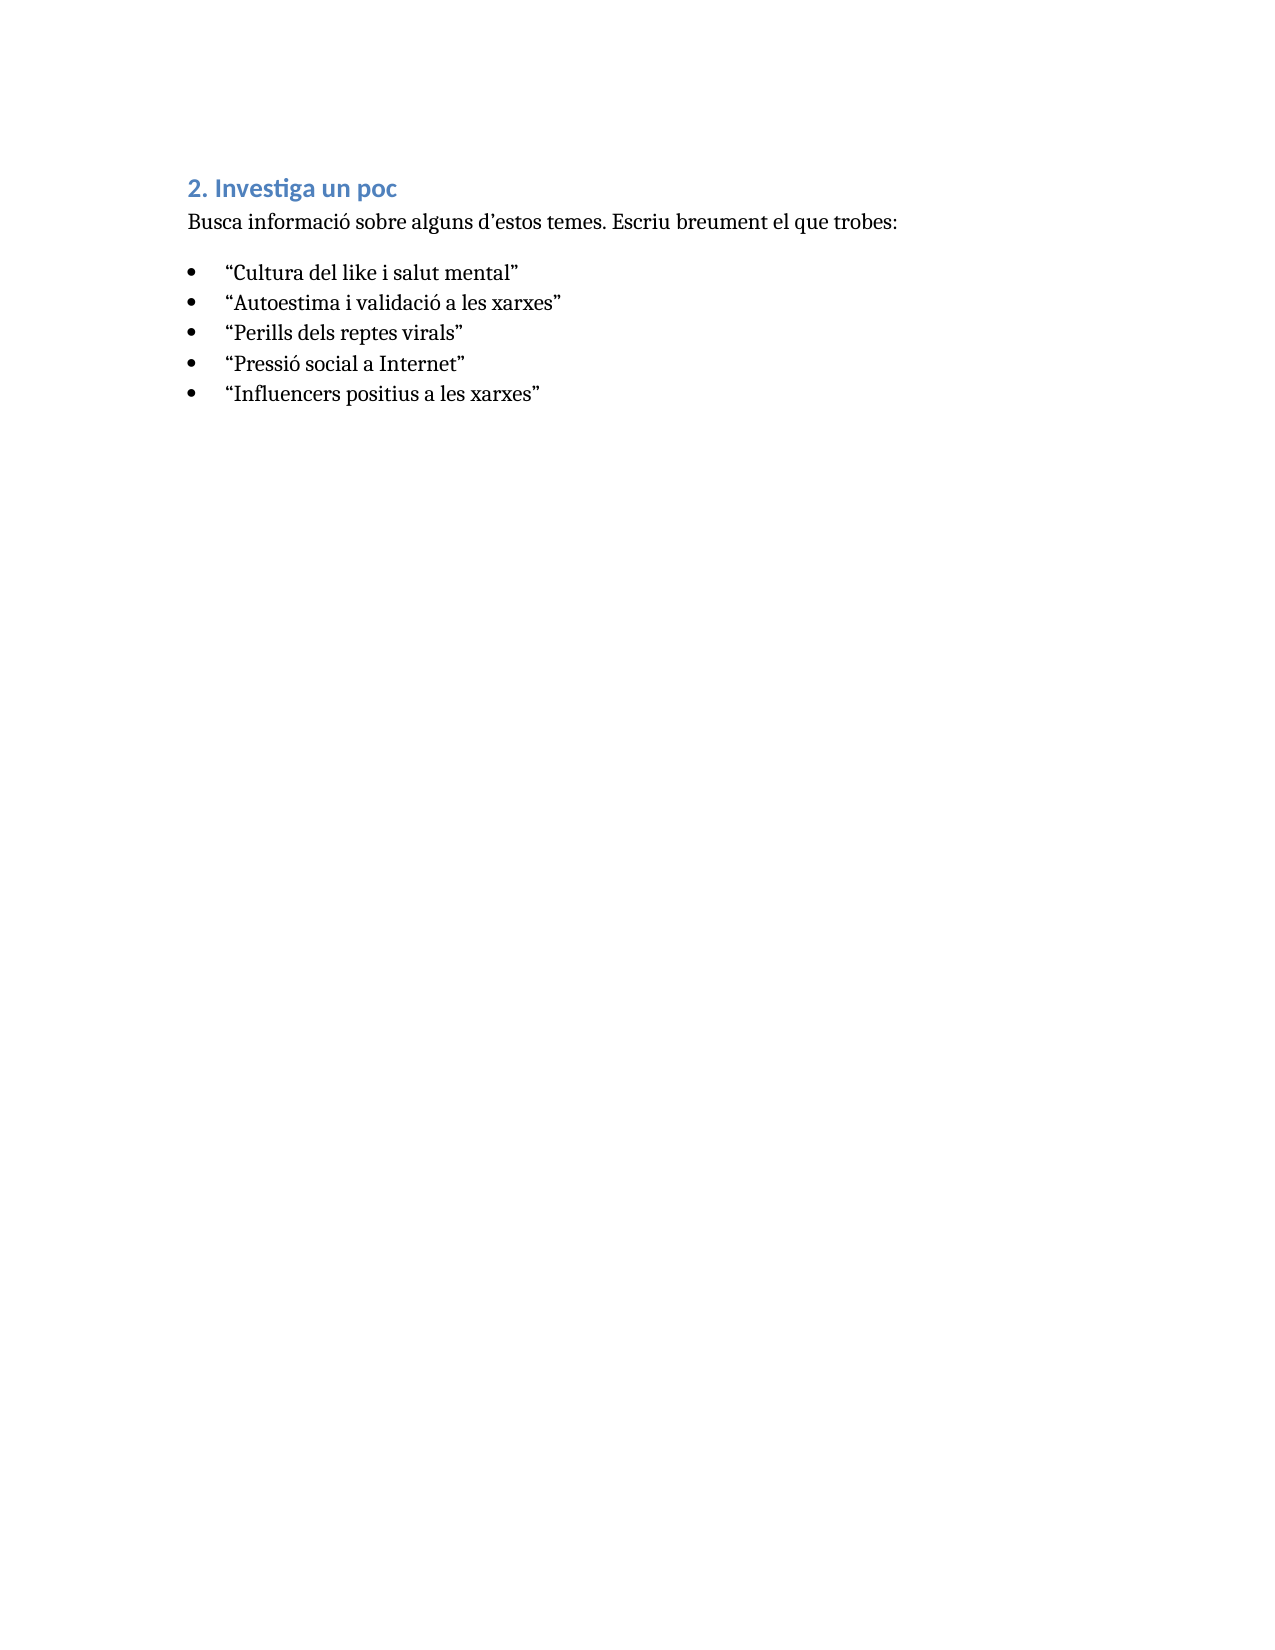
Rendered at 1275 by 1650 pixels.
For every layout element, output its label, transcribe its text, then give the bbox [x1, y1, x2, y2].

list “Autoestima i validació a les xarxes” [187, 290, 1087, 316]
list “Perills dels reptes virals” [187, 320, 1087, 347]
text Busca informació sobre alguns d’estos temes. Escriu breument el que trobes: [187, 209, 1087, 235]
subtitle 2. Investiga un poc [187, 171, 1087, 204]
list “Pressió social a Internet” [187, 350, 1087, 377]
list “Cultura del like i salut mental” [187, 260, 1087, 286]
list “Influencers positius a les xarxes” [187, 381, 1087, 407]
